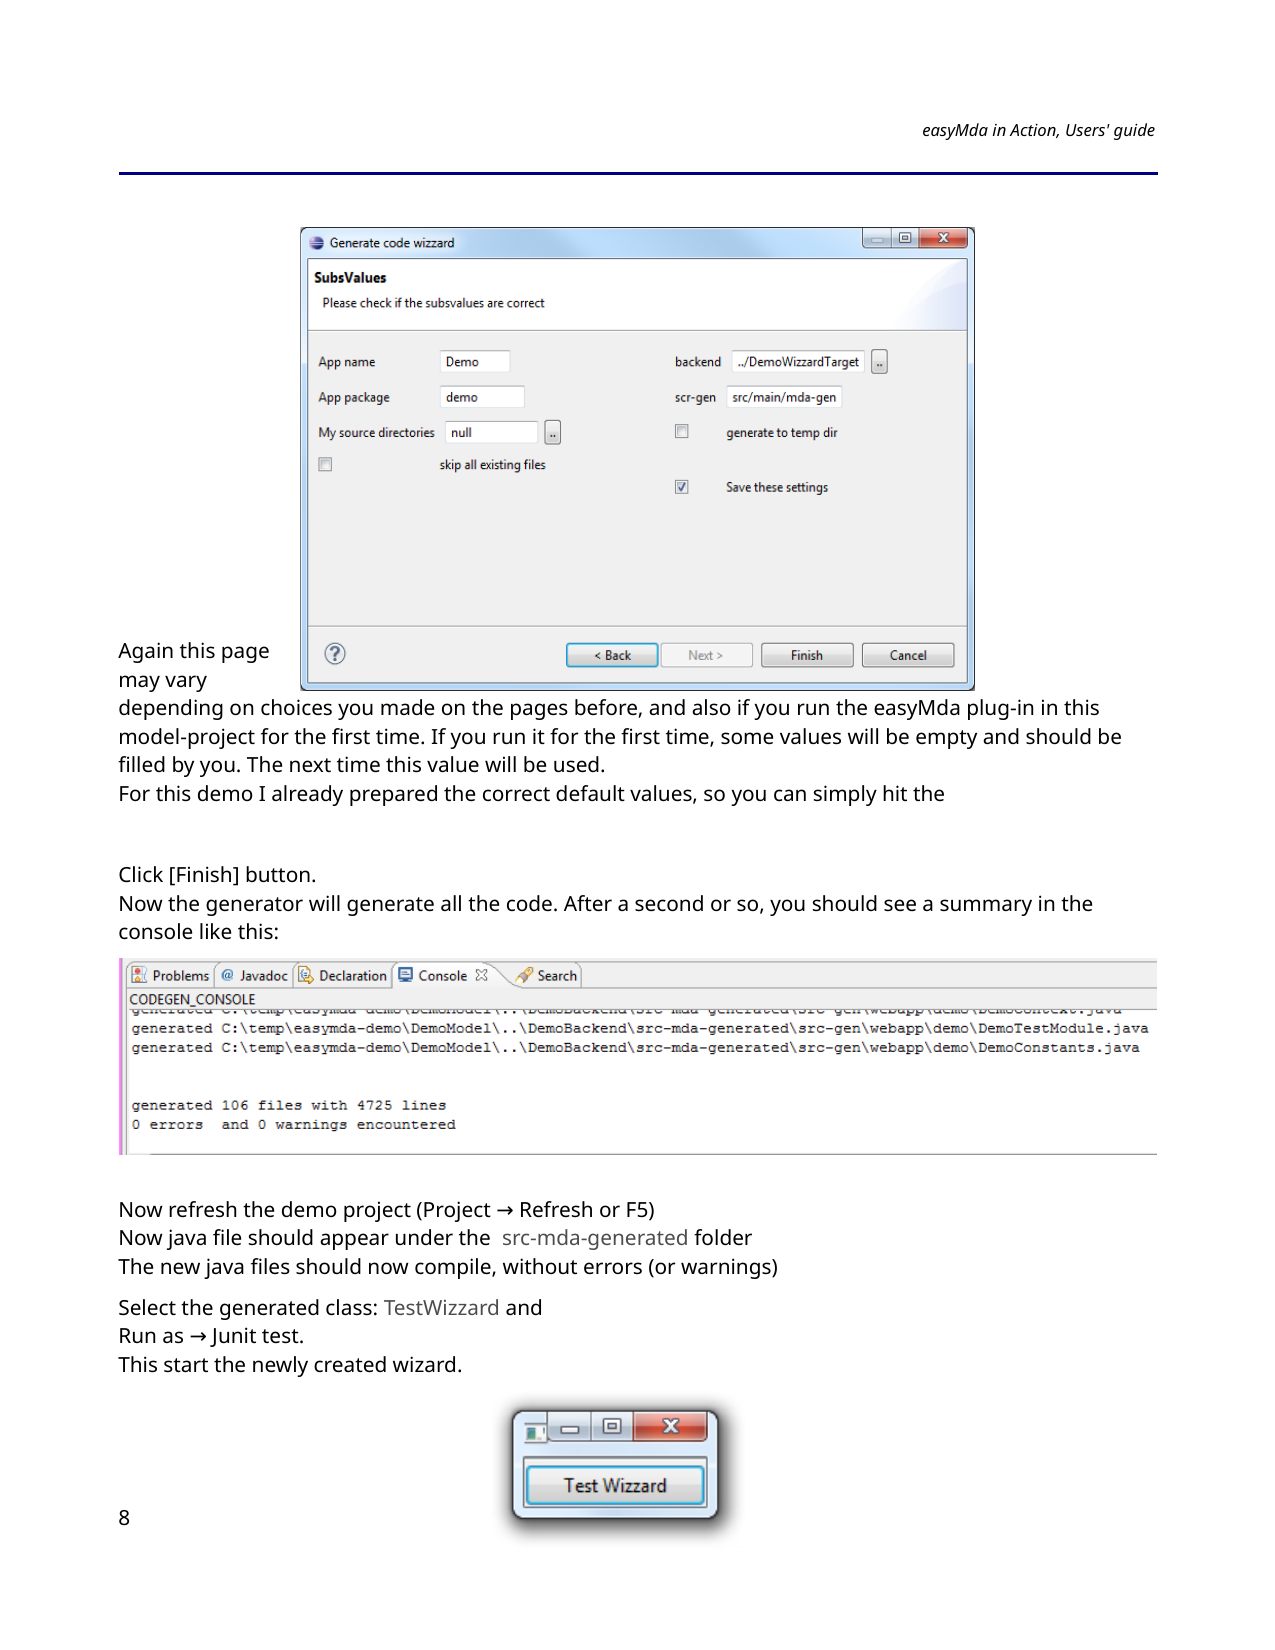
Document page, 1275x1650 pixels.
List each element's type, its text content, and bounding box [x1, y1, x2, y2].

text Select the generated class: TestWizzard and Run as → Junit test. This start the newly created wizard. [118, 1293, 1157, 1378]
text Click [Finish] button. Now the generator will generate all the code. After a second or so, you should see a summary in the console like this: [118, 861, 1157, 946]
picture [300, 227, 975, 691]
picture [473, 1390, 802, 1551]
text Again this page may vary depending on choices you made on the pages before, and also if you run the easyMda plug-in in this model-project for the first time. If you run it for the first time, some values will be empty and should be filled by you. The next time this value will be used. For this demo I already prepared the correct default values, so you can simply hit the [118, 637, 1157, 807]
text Now refresh the demo project (Project → Refresh or F5) Now java file should appear under the src-mda-generated folder The new java files should now compile, without errors (or warnings) [118, 1195, 1157, 1280]
picture [118, 958, 1157, 1155]
